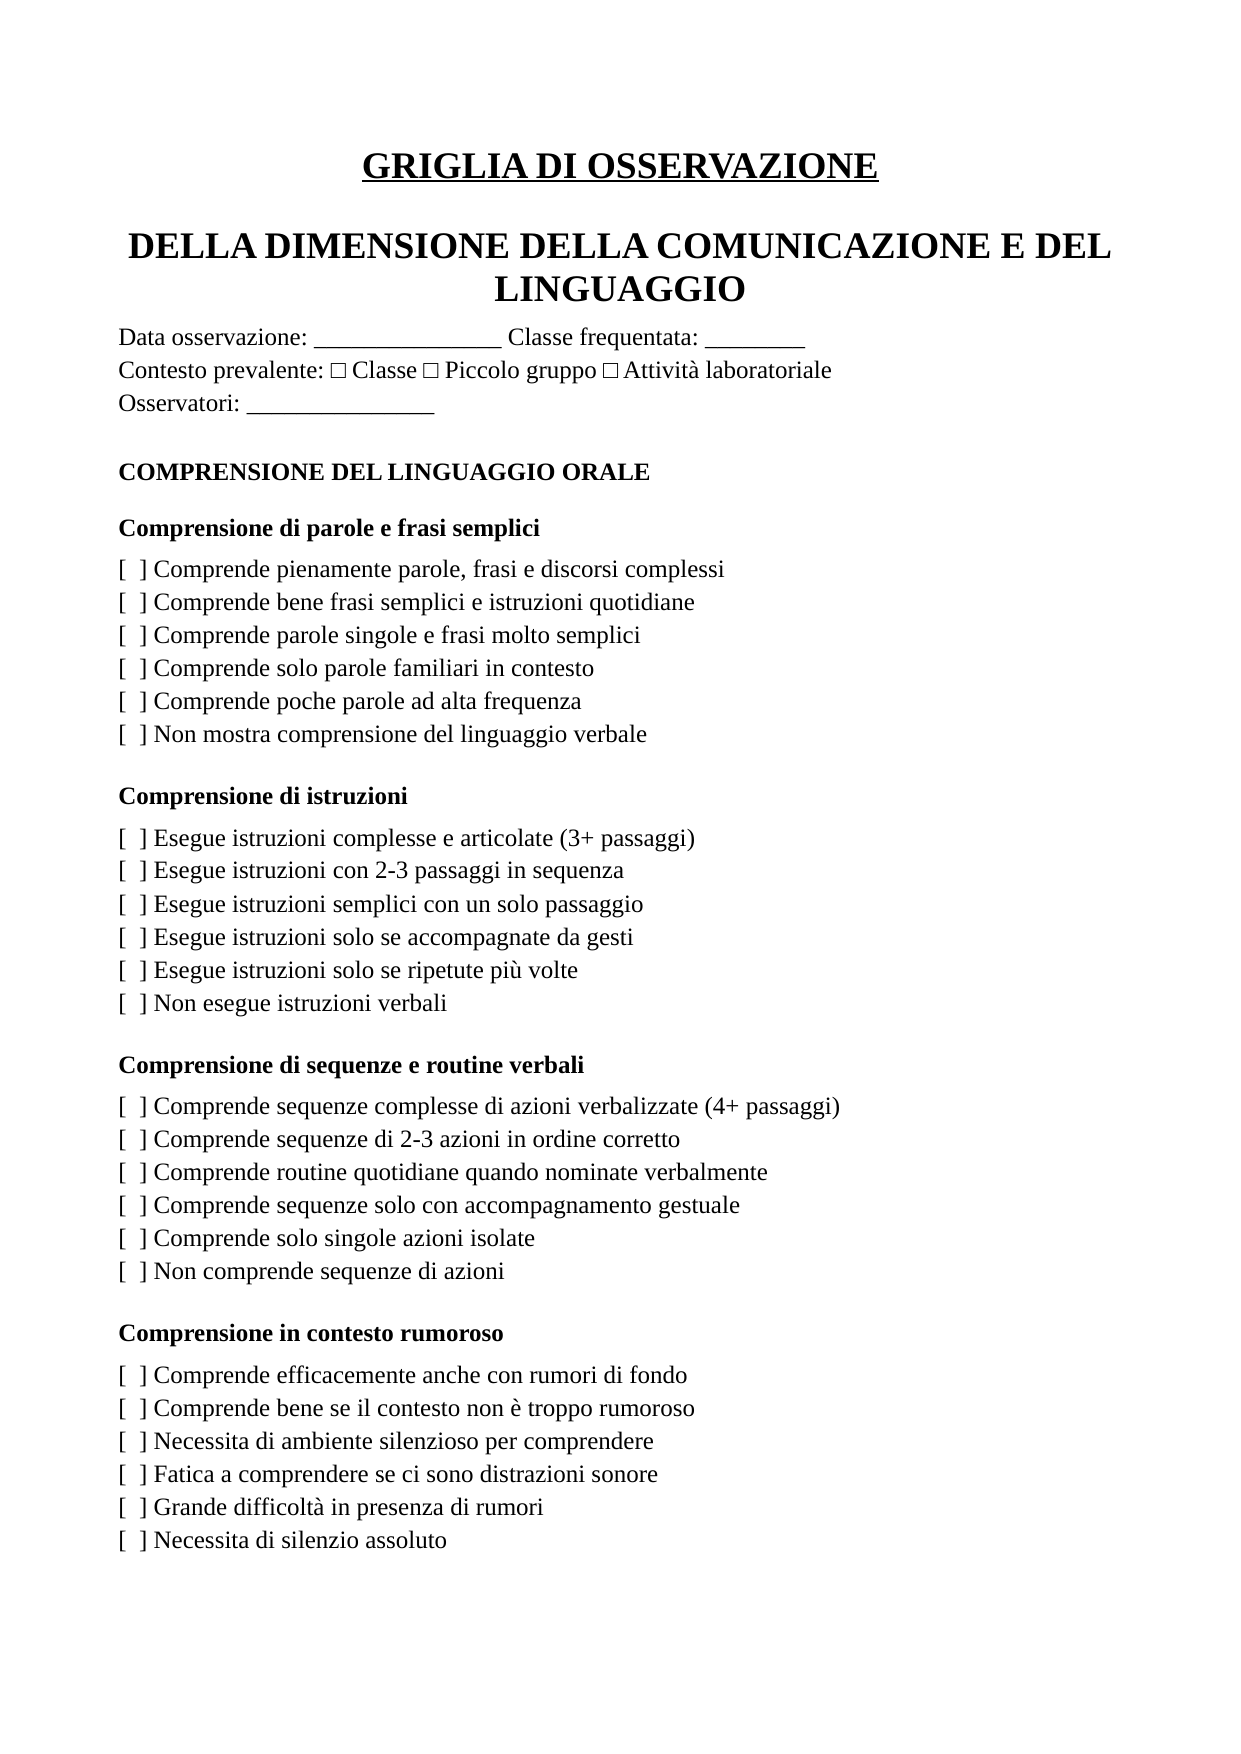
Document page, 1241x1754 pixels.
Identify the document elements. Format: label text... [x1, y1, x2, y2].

text [ ] Esegue istruzioni complesse e articolate (3+ passaggi) [ ] Esegue istruzioni con 2-3 passaggi in sequenza [ ] Esegue istruzioni semplici con un solo passaggio [ ] Esegue istruzioni solo se accompagnate da gesti [ ] Esegue istruzioni solo se ripetute più volte [ ] Non esegue istruzioni verbali [118, 823, 1122, 1016]
text Data osservazione: _______________ Classe frequentata: ________ Contesto prevalente: □ Classe □ Piccolo gruppo □ Attività laboratoriale Osservatori: _______________ [118, 322, 1122, 417]
subtitle COMPRENSIONE DEL LINGUAGGIO ORALE [118, 457, 1122, 486]
subtitle Comprensione di parole e frasi semplici [118, 513, 1122, 542]
subtitle Comprensione di sequenze e routine verbali [118, 1050, 1122, 1079]
subtitle GRIGLIA DI OSSERVAZIONE [118, 143, 1122, 186]
subtitle Comprensione in contesto rumoroso [118, 1318, 1122, 1347]
text [ ] Comprende pienamente parole, frasi e discorsi complessi [ ] Comprende bene frasi semplici e istruzioni quotidiane [ ] Comprende parole singole e frasi molto semplici [ ] Comprende solo parole familiari in contesto [ ] Comprende poche parole ad alta frequenza [ ] Non mostra comprensione del linguaggio verbale [118, 554, 1122, 748]
text [ ] Comprende sequenze complesse di azioni verbalizzate (4+ passaggi) [ ] Comprende sequenze di 2-3 azioni in ordine corretto [ ] Comprende routine quotidiane quando nominate verbalmente [ ] Comprende sequenze solo con accompagnamento gestuale [ ] Comprende solo singole azioni isolate [ ] Non comprende sequenze di azioni [118, 1091, 1122, 1285]
subtitle DELLA DIMENSIONE DELLA COMUNICAZIONE E DEL LINGUAGGIO [118, 224, 1122, 310]
subtitle Comprensione di istruzioni [118, 781, 1122, 810]
text [ ] Comprende efficacemente anche con rumori di fondo [ ] Comprende bene se il contesto non è troppo rumoroso [ ] Necessita di ambiente silenzioso per comprendere [ ] Fatica a comprendere se ci sono distrazioni sonore [ ] Grande difficoltà in presenza di rumori [ ] Necessita di silenzio assoluto [118, 1360, 1122, 1553]
